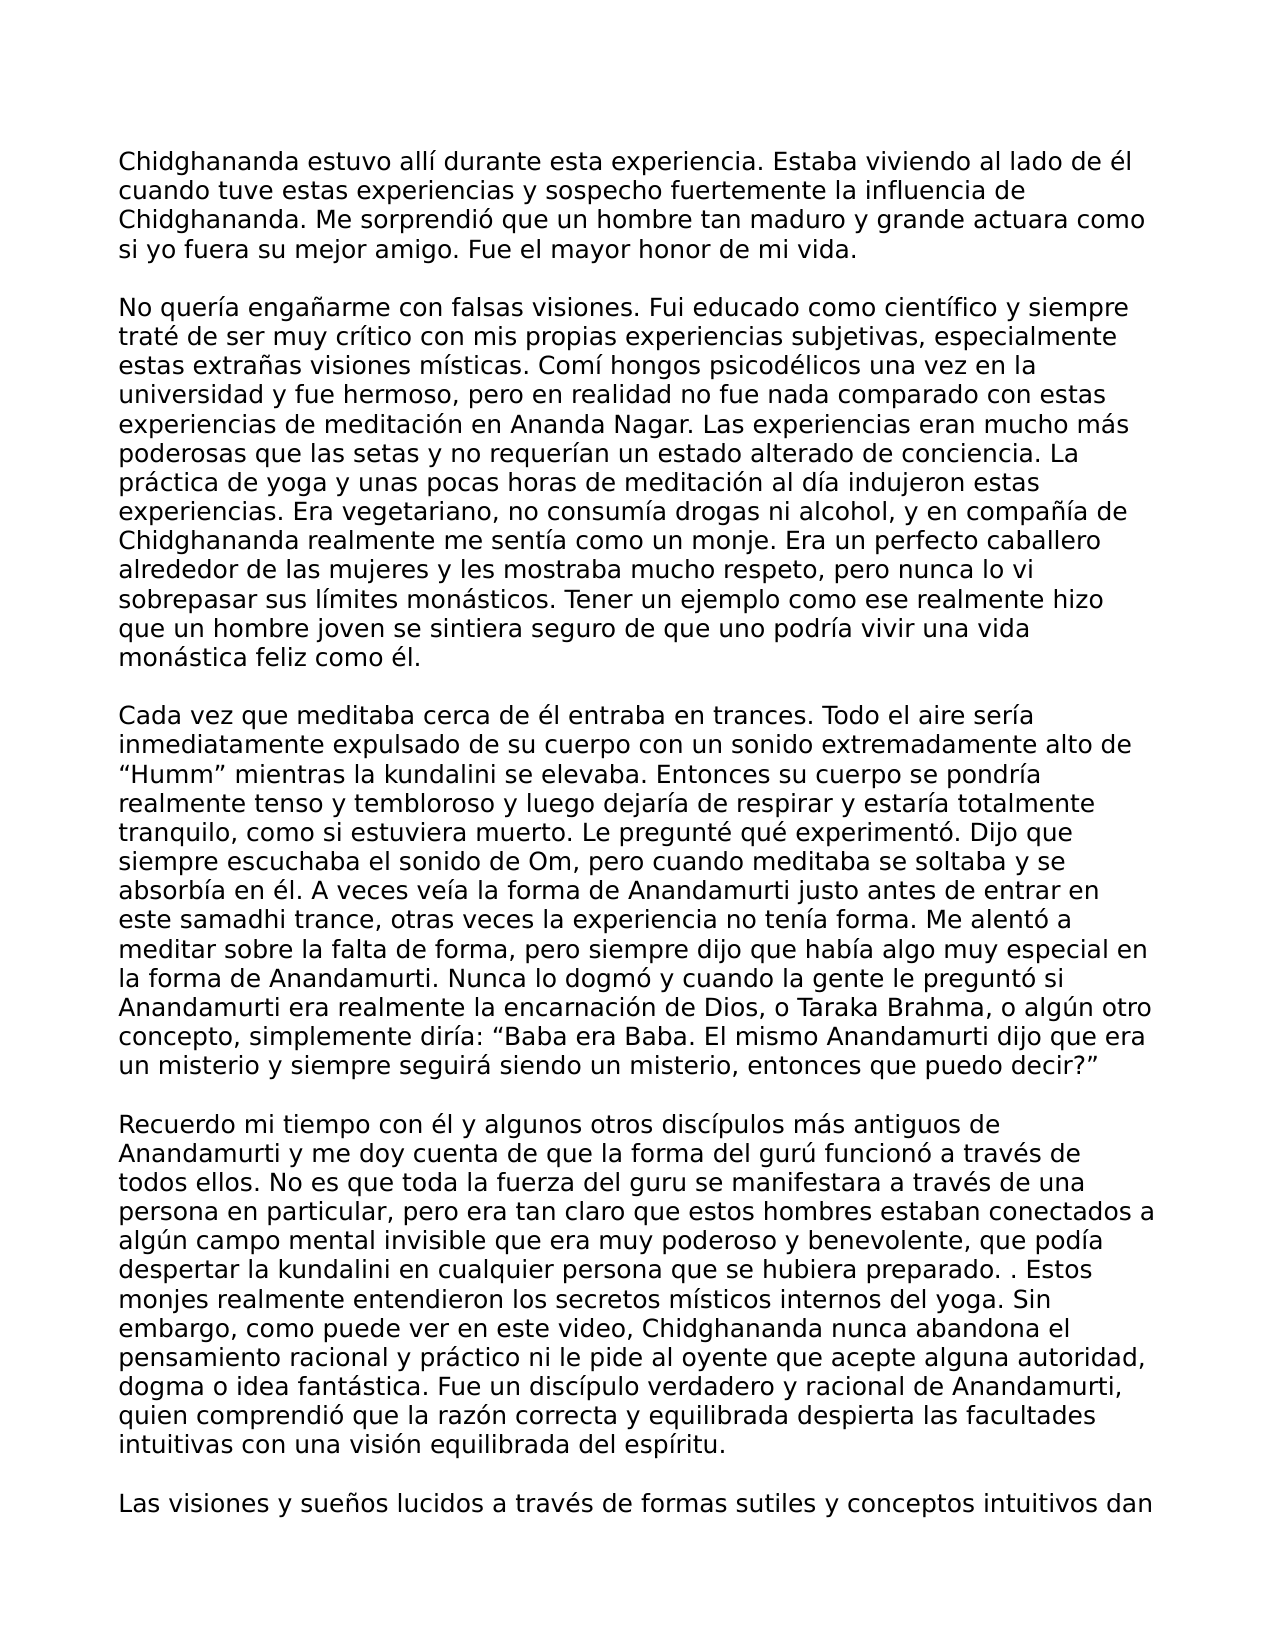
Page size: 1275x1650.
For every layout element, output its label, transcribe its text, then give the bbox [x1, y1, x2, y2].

text Chidghananda estuvo allí durante esta experiencia. Estaba viviendo al lado de él cuando tuve estas experiencias y sospecho fuertemente la influencia de Chidghananda. Me sorprendió que un hombre tan maduro y grande actuara como si yo fuera su mejor amigo. Fue el mayor honor de mi vida. No quería engañarme con falsas visiones. Fui educado como científico y siempre traté de ser muy crítico con mis propias experiencias subjetivas, especialmente estas extrañas visiones místicas. Comí hongos psicodélicos una vez en la universidad y fue hermoso, pero en realidad no fue nada comparado con estas experiencias de meditación en Ananda Nagar. Las experiencias eran mucho más poderosas que las setas y no requerían un estado alterado de conciencia. La práctica de yoga y unas pocas horas de meditación al día indujeron estas experiencias. Era vegetariano, no consumía drogas ni alcohol, y en compañía de Chidghananda realmente me sentía como un monje. Era un perfecto caballero alrededor de las mujeres y les mostraba mucho respeto, pero nunca lo vi sobrepasar sus límites monásticos. Tener un ejemplo como ese realmente hizo que un hombre joven se sintiera seguro de que uno podría vivir una vida monástica feliz como él. Cada vez que meditaba cerca de él entraba en trances. Todo el aire sería inmediatamente expulsado de su cuerpo con un sonido extremadamente alto de “Humm” mientras la kundalini se elevaba. Entonces su cuerpo se pondría realmente tenso y tembloroso y luego dejaría de respirar y estaría totalmente tranquilo, como si estuviera muerto. Le pregunté qué experimentó. Dijo que siempre escuchaba el sonido de Om, pero cuando meditaba se soltaba y se absorbía en él. A veces veía la forma de Anandamurti justo antes de entrar en este samadhi trance, otras veces la experiencia no tenía forma. Me alentó a meditar sobre la falta de forma, pero siempre dijo que había algo muy especial en la forma de Anandamurti. Nunca lo dogmó y cuando la gente le preguntó si Anandamurti era realmente la encarnación de Dios, o Taraka Brahma, o algún otro concepto, simplemente diría: “Baba era Baba. El mismo Anandamurti dijo que era un misterio y siempre seguirá siendo un misterio, entonces que puedo decir?” Recuerdo mi tiempo con él y algunos otros discípulos más antiguos de Anandamurti y me doy cuenta de que la forma del gurú funcionó a través de todos ellos. No es que toda la fuerza del guru se manifestara a través de una persona en particular, pero era tan claro que estos hombres estaban conectados a algún campo mental invisible que era muy poderoso y benevolente, que podía despertar la kundalini en cualquier persona que se hubiera preparado. . Estos monjes realmente entendieron los secretos místicos internos del yoga. Sin embargo, como puede ver en este video, Chidghananda nunca abandona el pensamiento racional y práctico ni le pide al oyente que acepte alguna autoridad, dogma o idea fantástica. Fue un discípulo verdadero y racional de Anandamurti, quien comprendió que la razón correcta y equilibrada despierta las facultades intuitivas con una visión equilibrada del espíritu. Las visiones y sueños lucidos a través de formas sutiles y conceptos intuitivos dan [118, 118, 1157, 1518]
